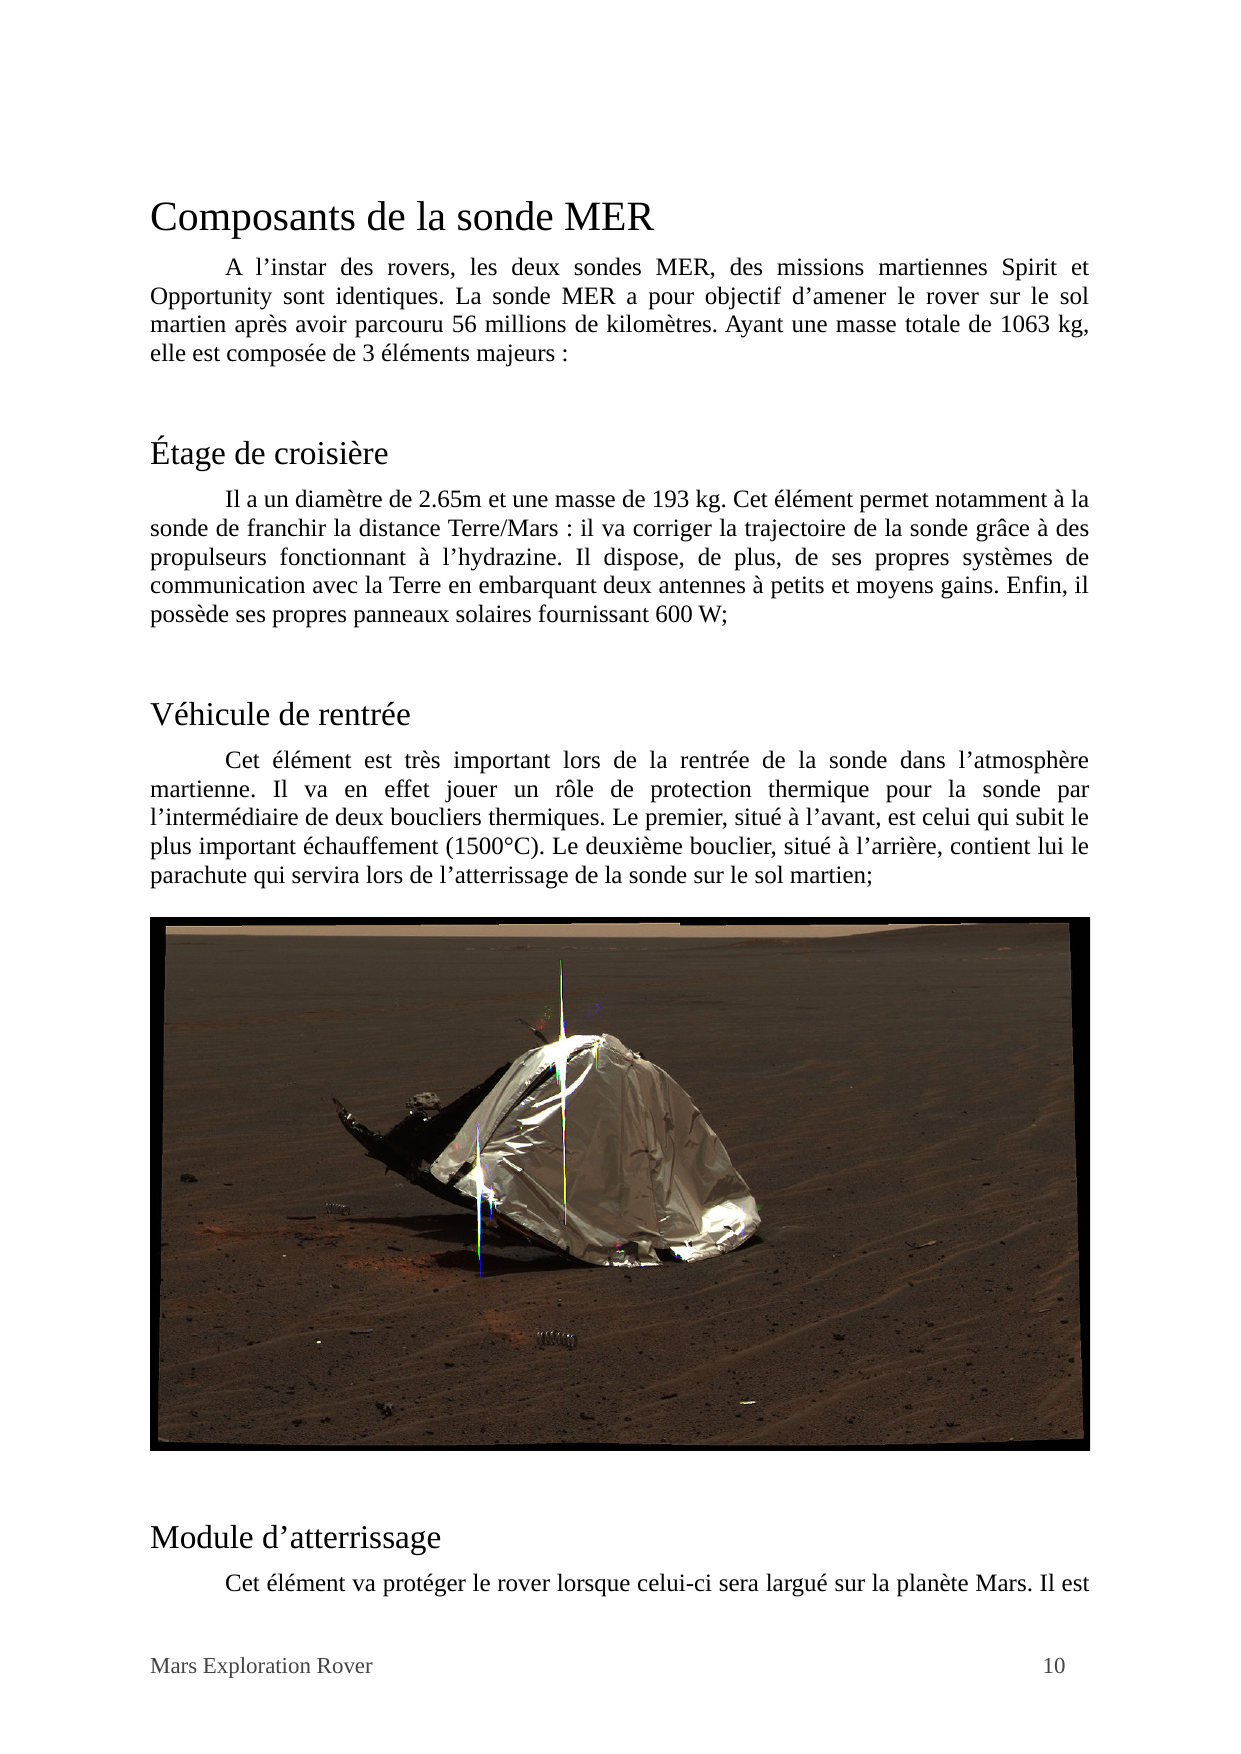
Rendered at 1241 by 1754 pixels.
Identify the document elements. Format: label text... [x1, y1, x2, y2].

subtitle Véhicule de rentrée [150, 694, 1090, 732]
subtitle Étage de croisière [150, 433, 1090, 472]
text Cet élément est très important lors de la rentrée de la sonde dans l’atmosphère martienne. Il va en effet jouer un rôle de protection thermique pour la sonde par l’intermédiaire de deux boucliers thermiques. Le premier, situé à l’avant, est celui qui subit le plus important échauffement (1500°C). Le deuxième bouclier, situé à l’arrière, contient lui le parachute qui servira lors de l’atterrissage de la sonde sur le sol martien; [150, 745, 1090, 889]
text A l’instar des rovers, les deux sondes MER, des missions martiennes Spirit et Opportunity sont identiques. La sonde MER a pour objectif d’amener le rover sur le sol martien après avoir parcouru 56 millions de kilomètres. Ayant une masse totale de 1063 kg, elle est composée de 3 éléments majeurs : [150, 252, 1090, 367]
text Il a un diamètre de 2.65m et une masse de 193 kg. Cet élément permet notamment à la sonde de franchir la distance Terre/Mars : il va corriger la trajectoire de la sonde grâce à des propulseurs fonctionnant à l’hydrazine. Il dispose, de plus, de ses propres systèmes de communication avec la Terre en embarquant deux antennes à petits et moyens gains. Enfin, il possède ses propres panneaux solaires fournissant 600 W; [150, 484, 1090, 628]
subtitle Module d’atterrissage [150, 1517, 1090, 1555]
picture [150, 917, 1091, 1451]
text Cet élément va protéger le rover lorsque celui-ci sera largué sur la planète Mars. Il est [150, 1568, 1090, 1597]
subtitle Composants de la sonde MER [150, 192, 1090, 239]
